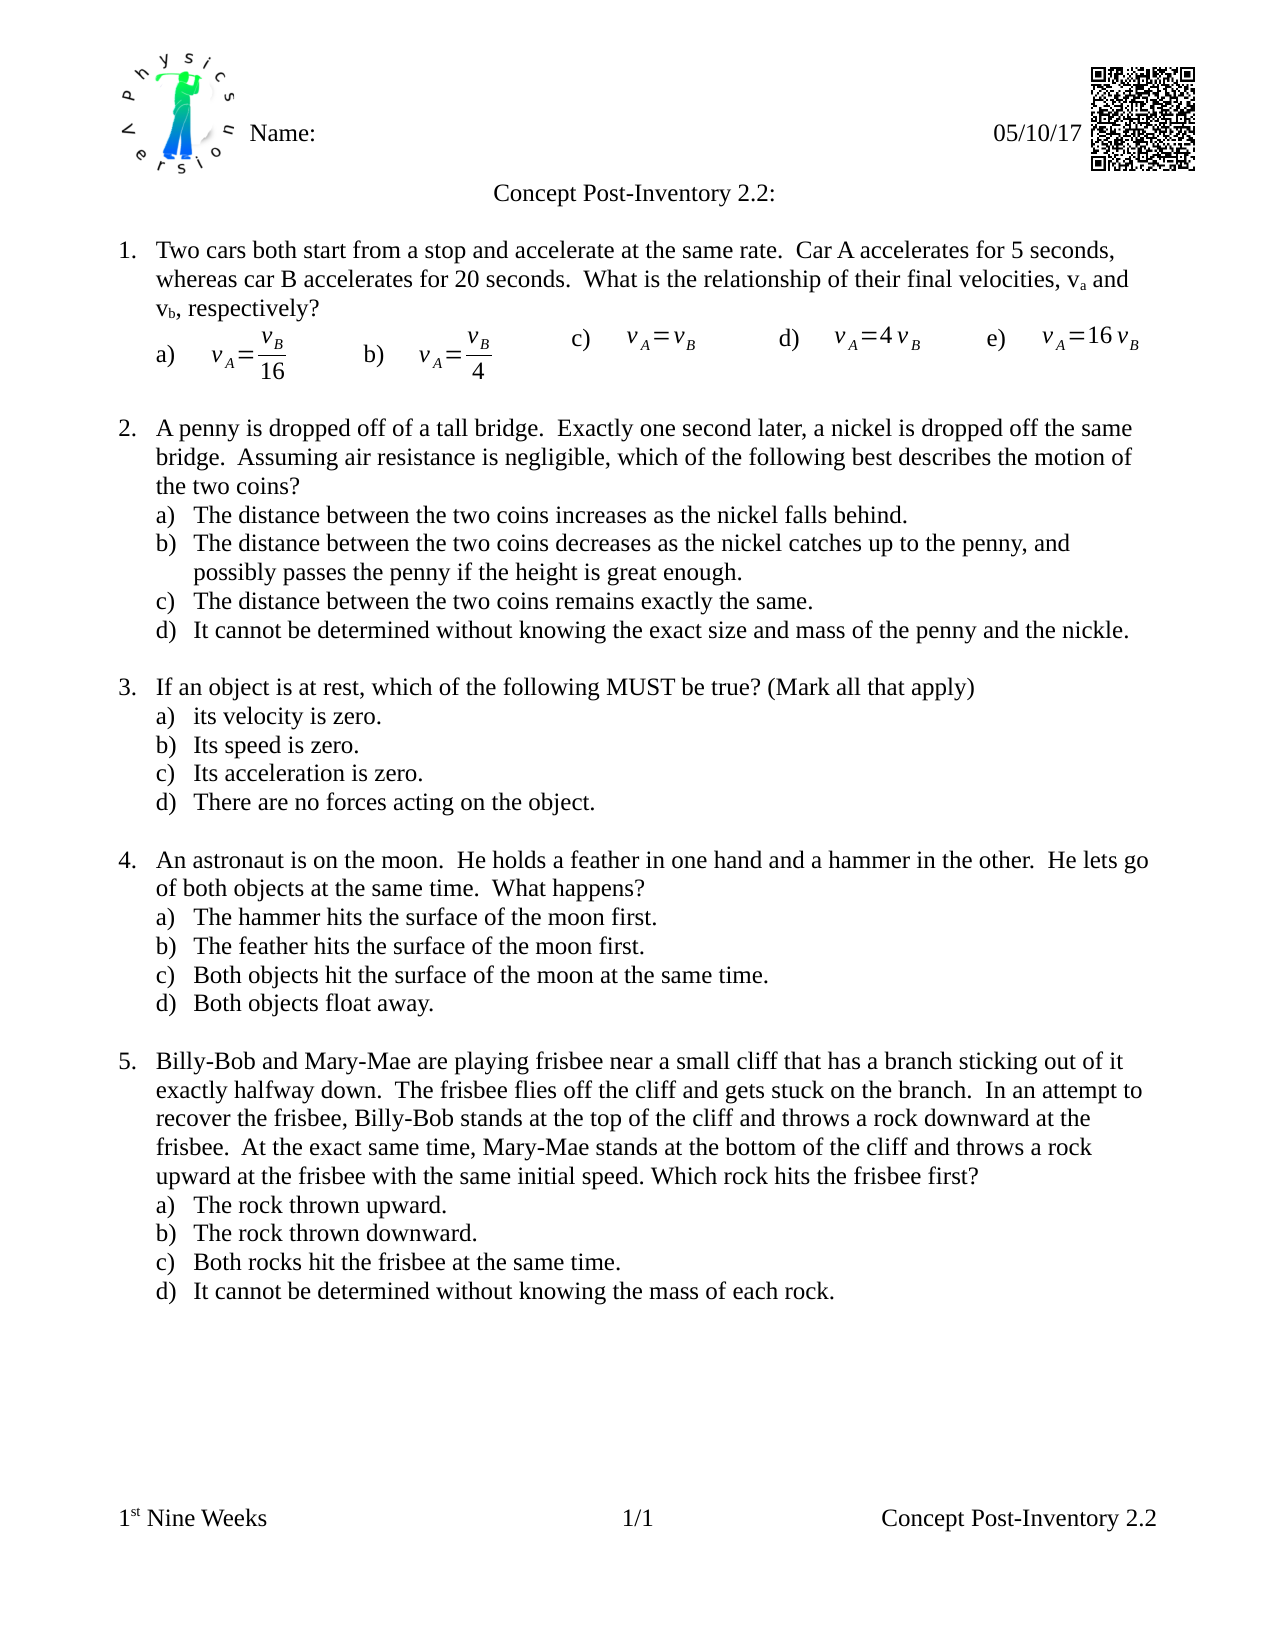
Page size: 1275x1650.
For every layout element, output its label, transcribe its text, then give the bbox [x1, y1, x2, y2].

list Its acceleration is zero. [156, 758, 1157, 787]
list Both objects hit the surface of the moon at the same time. [156, 960, 1157, 988]
picture [1082, 58, 1203, 179]
list If an object is at rest, which of the following MUST be true? (Mark all that apply) [118, 672, 1157, 701]
list It cannot be determined without knowing the exact size and mass of the penny and the nickle. [156, 615, 1157, 643]
list The rock thrown upward. [156, 1190, 1157, 1218]
list Billy-Bob and Mary-Mae are playing frisbee near a small cliff that has a branch sticking out of it exactly halfway down. The frisbee flies off the cliff and gets stuck on the branch. In an attempt to recover the frisbee, Billy-Bob stands at the top of the cliff and throws a rock downward at the frisbee. At the exact same time, Mary-Mae stands at the bottom of the cliff and throws a rock upward at the frisbee with the same initial speed. Which rock hits the frisbee first? [118, 1046, 1157, 1190]
list The distance between the two coins increases as the nickel falls behind. [156, 500, 1157, 528]
list There are no forces acting on the object. [156, 787, 1157, 816]
text Concept Post-Inventory 2.2: [118, 176, 1157, 207]
list Both objects float away. [156, 988, 1157, 1017]
list Both rocks hit the frisbee at the same time. [156, 1247, 1157, 1276]
list The feather hits the surface of the moon first. [156, 931, 1157, 960]
list its velocity is zero. [156, 701, 1157, 730]
list The distance between the two coins remains exactly the same. [156, 586, 1157, 615]
list Its speed is zero. [156, 730, 1157, 758]
list An astronaut is on the moon. He holds a feather in one hand and a hammer in the other. He lets go of both objects at the same time. What happens? [118, 845, 1157, 902]
list A penny is dropped off of a tall bridge. Exactly one second later, a nickel is dropped off the same bridge. Assuming air resistance is negligible, which of the following best describes the motion of the two coins? [118, 413, 1157, 500]
list The distance between the two coins decreases as the nickel catches up to the penny, and possibly passes the penny if the height is great enough. [156, 528, 1157, 586]
list The hammer hits the surface of the moon first. [156, 902, 1157, 931]
list It cannot be determined without knowing the mass of each rock. [156, 1276, 1157, 1305]
picture [121, 53, 235, 174]
list Two cars both start from a stop and accelerate at the same rate. Car A accelerates for 5 seconds, whereas car B accelerates for 20 seconds. What is the relationship of their final velocities, va and vb, respectively? [118, 236, 1157, 322]
list The rock thrown downward. [156, 1218, 1157, 1247]
